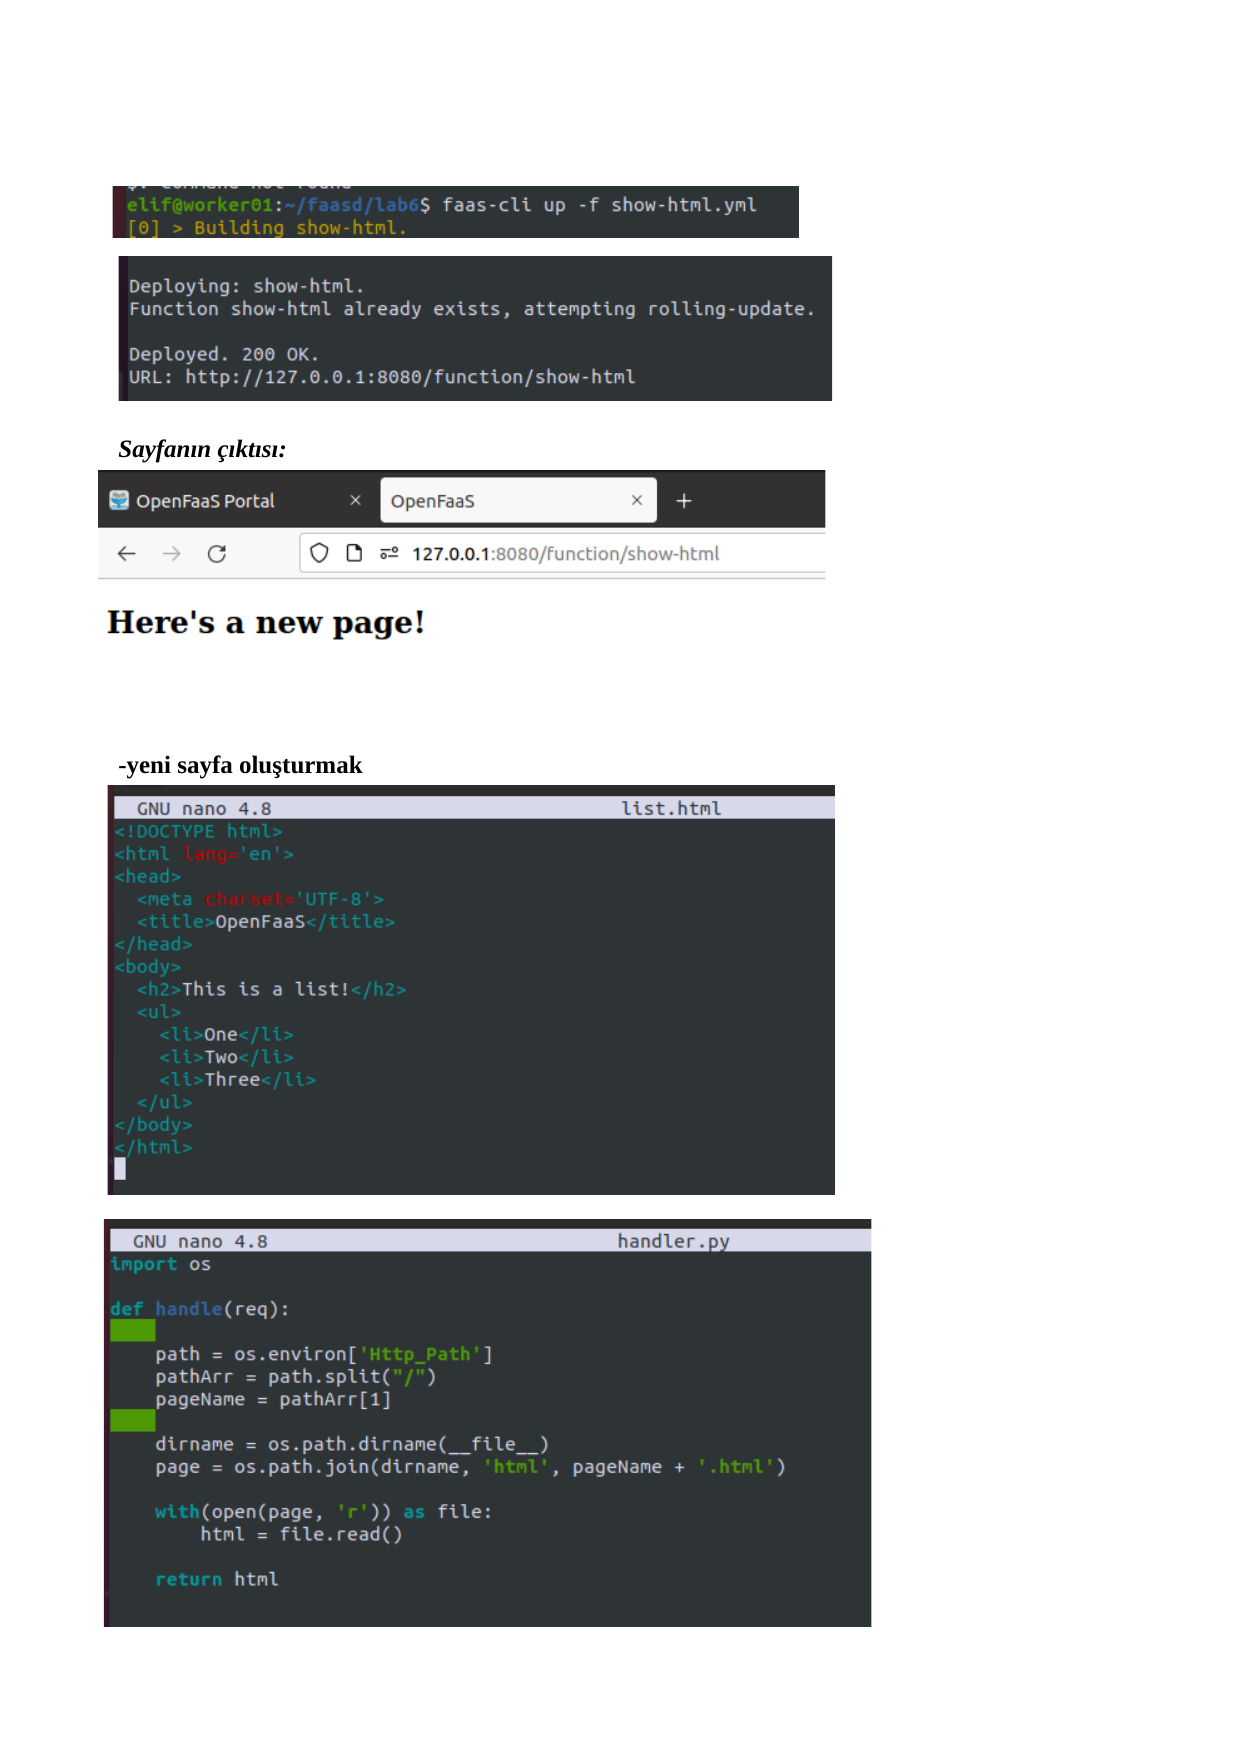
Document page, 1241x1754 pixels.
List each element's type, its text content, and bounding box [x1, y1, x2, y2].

picture [98, 470, 826, 686]
picture [118, 256, 833, 401]
picture [107, 785, 835, 1195]
text Sayfanın çıktısı: [118, 434, 1122, 463]
picture [112, 186, 799, 238]
picture [103, 1219, 872, 1627]
text -yeni sayfa oluşturmak [118, 751, 1122, 779]
